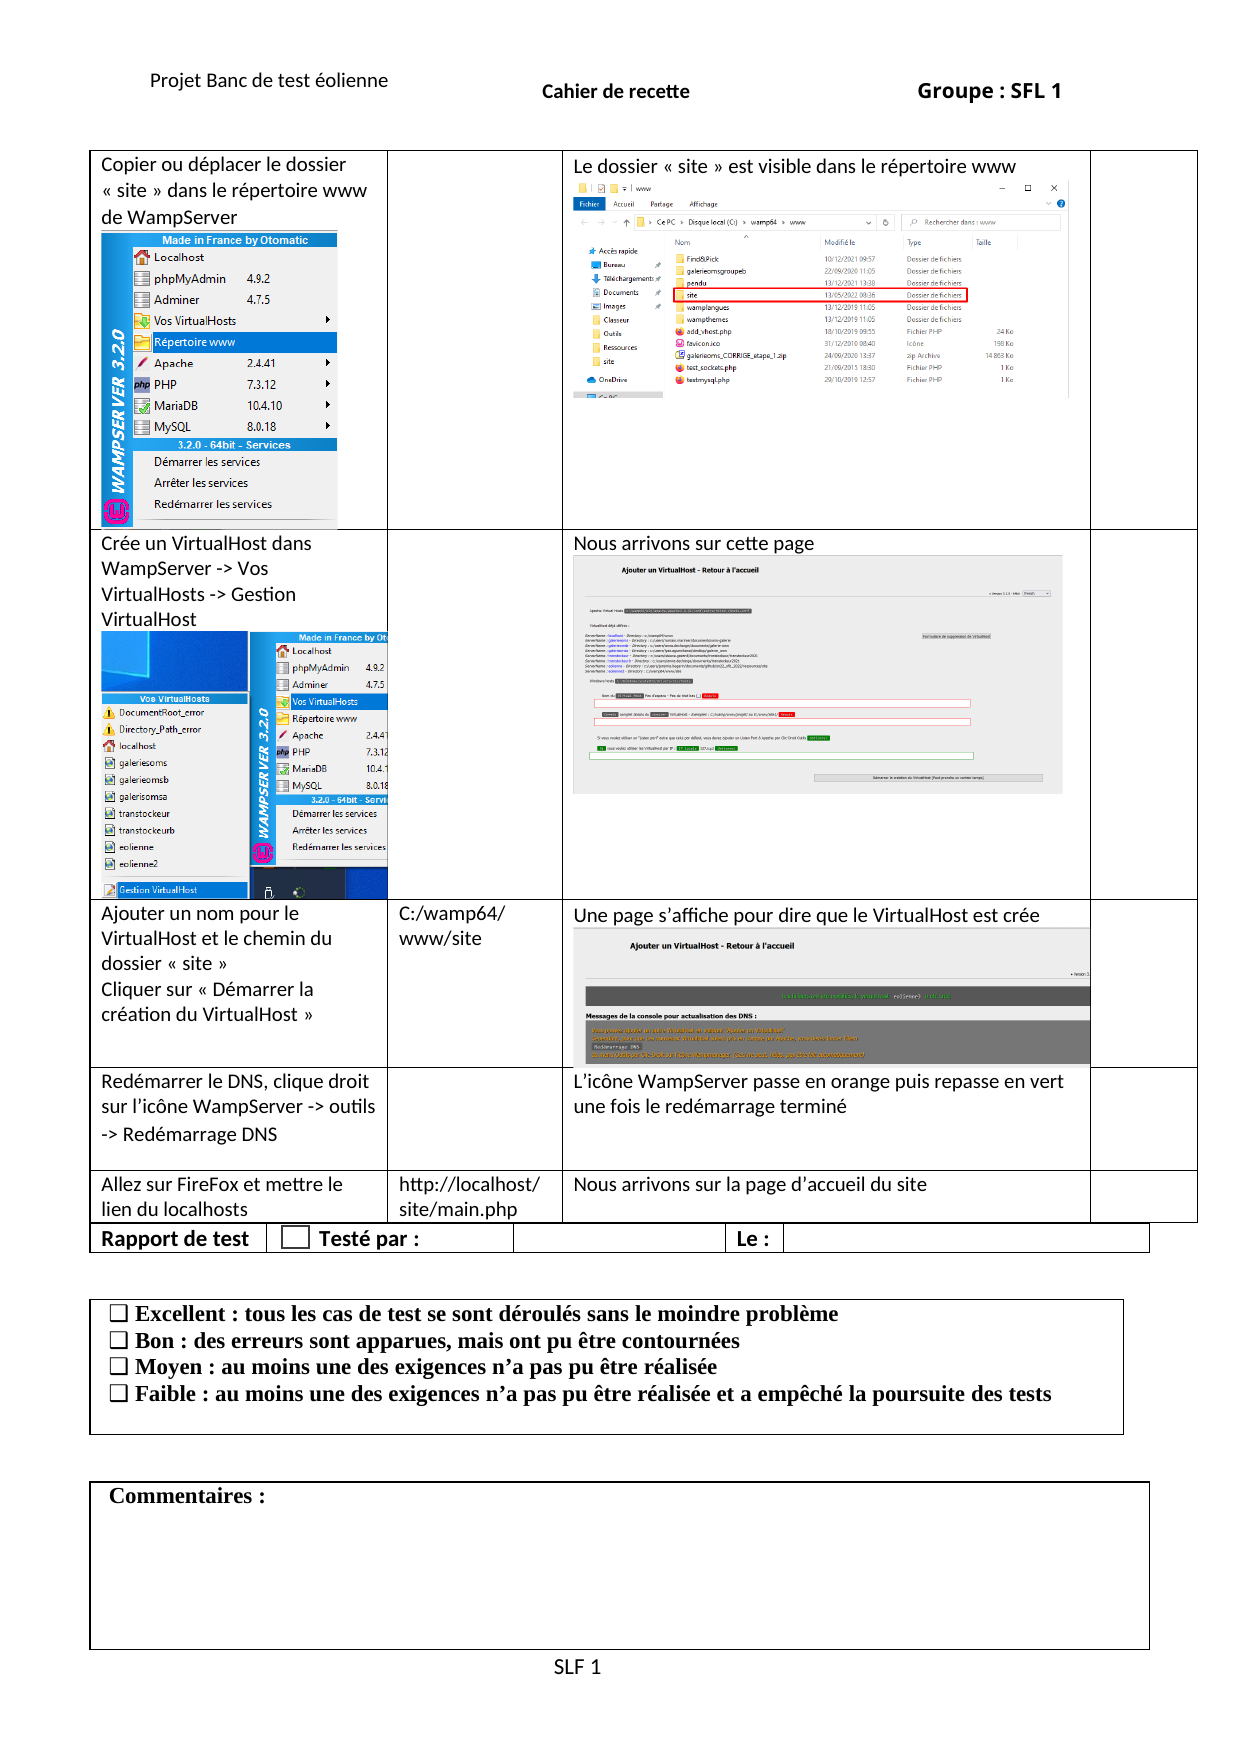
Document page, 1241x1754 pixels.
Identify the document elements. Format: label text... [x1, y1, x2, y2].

table_cell Une page s’affiche pour dire que le VirtualHost est crée [563, 900, 1090, 1067]
table_cell [1091, 1068, 1197, 1170]
table_header Testé par : [267, 1224, 513, 1252]
table_cell Nous arrivons sur cette page [563, 530, 1090, 899]
table_cell Redémarrer le DNS, clique droit sur l’icône WampServer -> outils -> Redémarrage DNS [91, 1068, 387, 1170]
table_cell [388, 530, 562, 899]
table_header Rapport de test [91, 1224, 266, 1252]
table_cell Ajouter un nom pour le VirtualHost et le chemin du dossier « site » Cliquer sur « Démarrer la création du VirtualHost » [91, 900, 387, 1067]
table_cell Allez sur FireFox et mettre le lien du localhosts [91, 1171, 387, 1222]
table_header Commentaires : [91, 1483, 1149, 1649]
table_cell http://localhost/site/main.php [388, 1171, 562, 1222]
table_cell [1091, 900, 1197, 1067]
table_cell [1091, 530, 1197, 899]
table_cell C:/wamp64/www/site [388, 900, 562, 1067]
table_cell Crée un VirtualHost dans WampServer -> Vos VirtualHosts -> Gestion VirtualHost [91, 530, 387, 899]
table_header Le : [726, 1224, 783, 1252]
table_cell [1091, 151, 1197, 529]
table_cell [1091, 1171, 1197, 1222]
table_cell Copier ou déplacer le dossier « site » dans le répertoire www de WampServer [91, 151, 387, 529]
table_header Excellent : tous les cas de test se sont déroulés sans le moindre problème Bon : des erreurs sont apparues, mais ont pu être contournées Moyen : au moins une des exigences n’a pas pu être réalisée Faible : au moins une des exigences n’a pas pu être réalisée et a empêché la poursuite des tests [91, 1300, 1123, 1434]
table_cell Le dossier « site » est visible dans le répertoire www [563, 151, 1090, 529]
table_header [514, 1224, 725, 1252]
table_cell [388, 1068, 562, 1170]
table_header [784, 1224, 1149, 1252]
table_cell [388, 151, 562, 529]
table_cell Nous arrivons sur la page d’accueil du site [563, 1171, 1090, 1222]
table_cell L’icône WampServer passe en orange puis repasse en vert une fois le redémarrage terminé [563, 1068, 1090, 1170]
